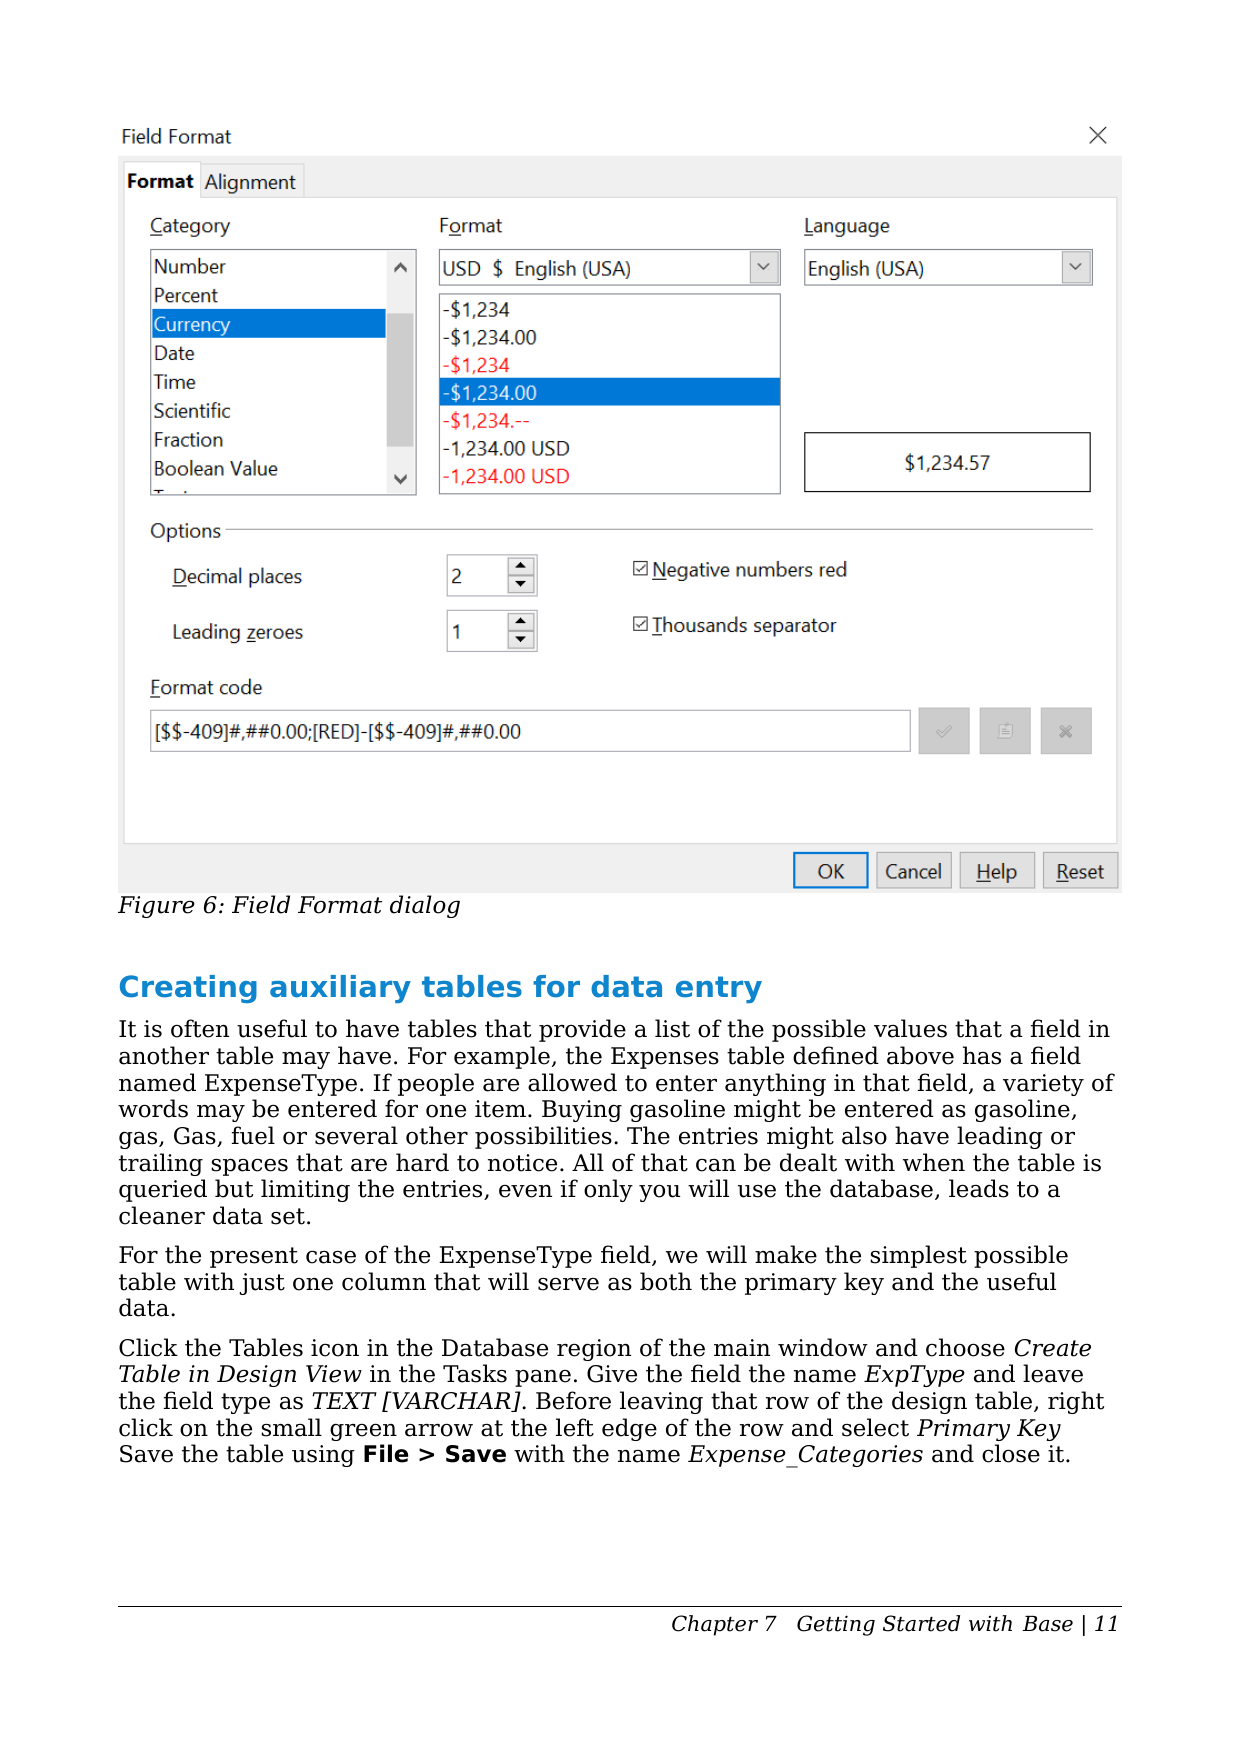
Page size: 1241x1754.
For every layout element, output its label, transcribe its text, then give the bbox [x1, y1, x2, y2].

text Figure 6: Field Format dialog [118, 893, 1122, 919]
text It is often useful to have tables that provide a list of the possible values that a field in another table may have. For example, the Expenses table defined above has a field named ExpenseType. If people are allowed to enter anything in that field, a variety of words may be entered for one item. Buying gasoline might be entered as gasoline, gas, Gas, fuel or several other possibilities. The entries might also have leading or trailing spaces that are hard to notice. All of that can be dealt with when the table is queried but limiting the entries, even if only you will use the database, leads to a cleaner data set. [118, 1016, 1122, 1230]
text For the present case of the ExpenseType field, we will make the simplest possible table with just one column that will serve as both the primary key and the useful data. [118, 1242, 1122, 1322]
picture [118, 118, 1123, 893]
subtitle Creating auxiliary tables for data entry [118, 970, 1122, 1004]
text Click the Tables icon in the Database region of the main window and choose Create Table in Design View in the Tasks pane. Give the field the name ExpType and leave the field type as TEXT [VARCHAR]. Before leaving that row of the design table, right click on the small green arrow at the left edge of the row and select Primary Key Save the table using File > Save with the name Expense_Categories and close it. [118, 1335, 1122, 1468]
